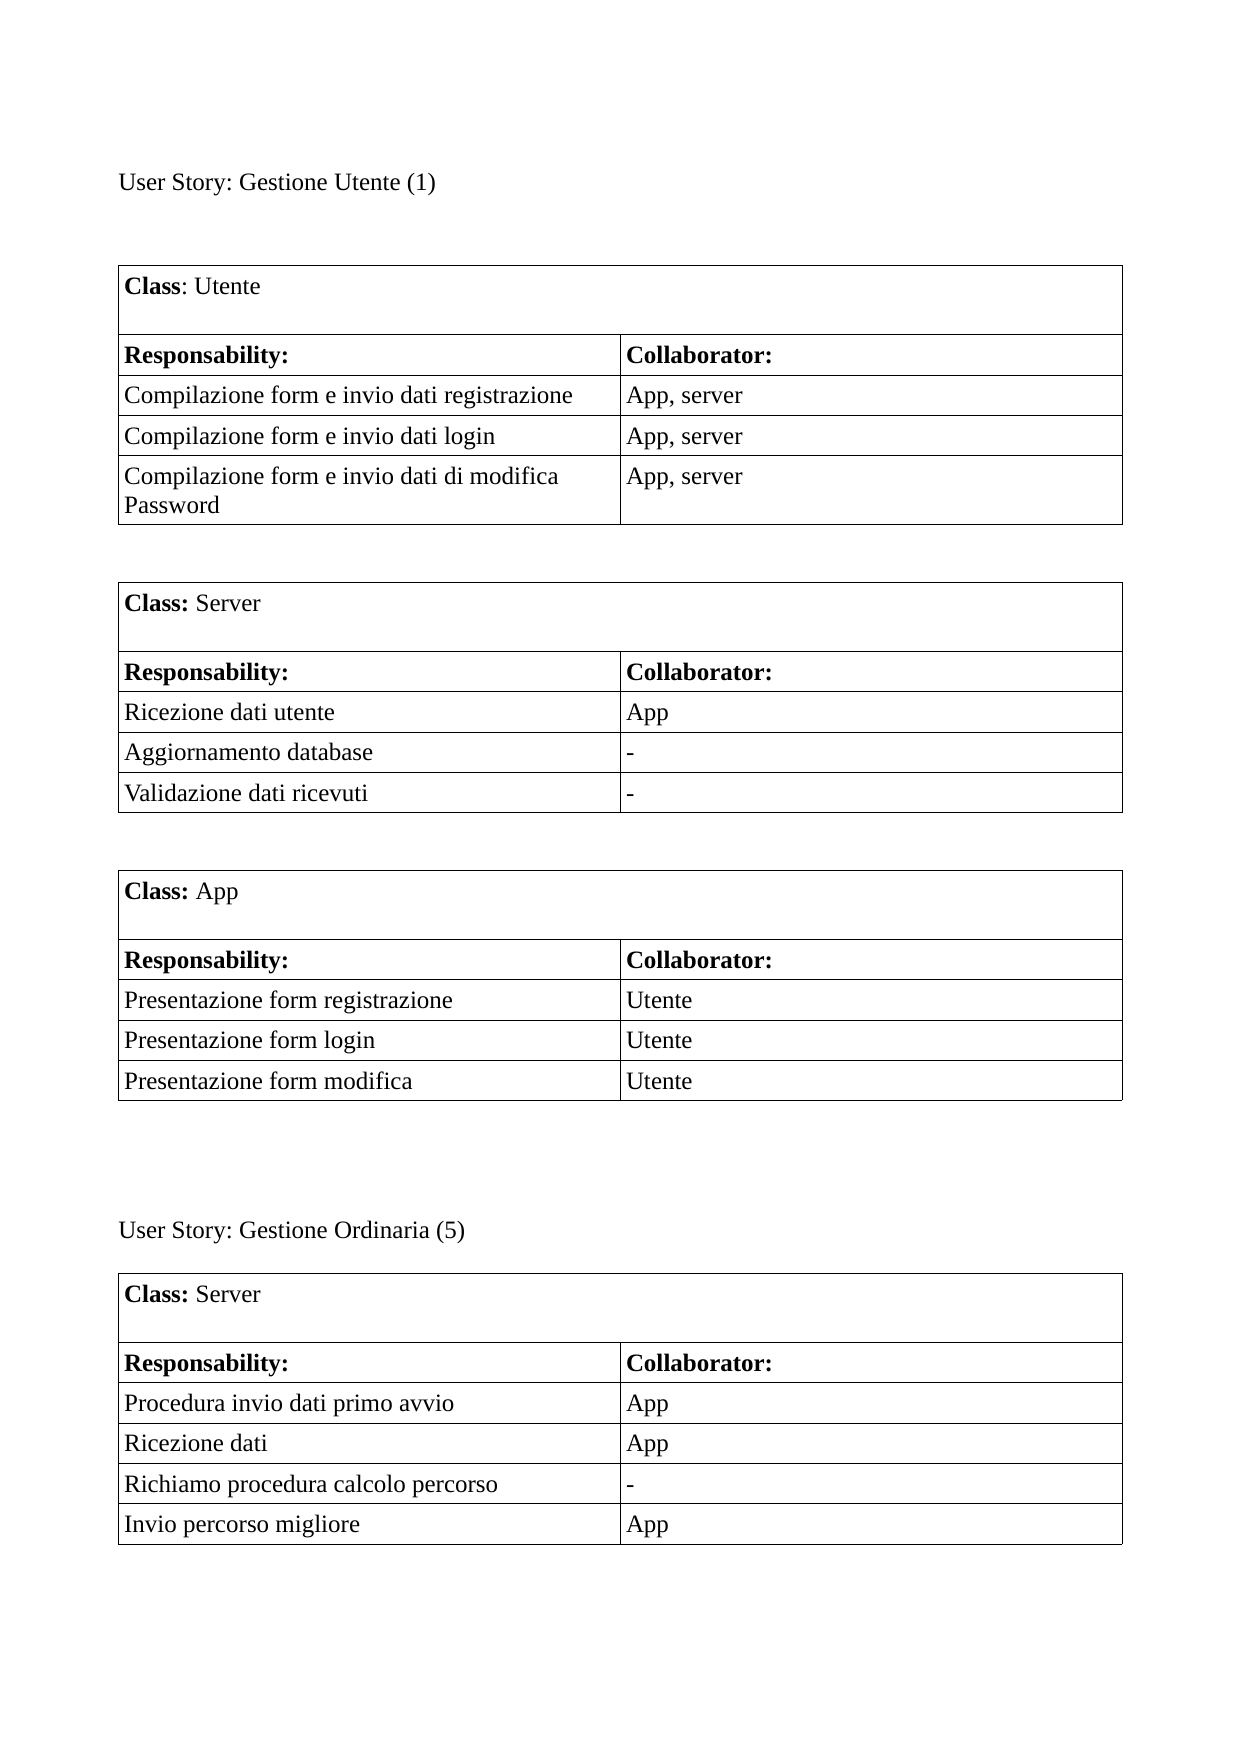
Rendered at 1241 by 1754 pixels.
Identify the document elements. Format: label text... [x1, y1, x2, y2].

table_cell App, server [621, 376, 1122, 415]
table_cell Compilazione form e invio dati registrazione [119, 376, 620, 415]
table_cell Collaborator: [621, 652, 1122, 691]
table_cell App, server [621, 456, 1122, 524]
table_header Class: Server [119, 583, 1122, 651]
table_cell Aggiornamento database [119, 733, 620, 772]
table_cell Responsability: [119, 335, 620, 375]
table_cell - [621, 773, 1122, 812]
table_cell App [621, 1504, 1122, 1543]
table_cell Utente [621, 1061, 1122, 1100]
table_cell App [621, 692, 1122, 732]
text User Story: Gestione Utente (1) [118, 167, 1122, 196]
table_cell Collaborator: [621, 335, 1122, 375]
table_cell Richiamo procedura calcolo percorso [119, 1464, 620, 1503]
table_cell App [621, 1383, 1122, 1422]
table_header Class: App [119, 871, 1122, 939]
table_cell App [621, 1424, 1122, 1463]
table_cell Responsability: [119, 652, 620, 691]
table_cell Utente [621, 980, 1122, 1019]
table_header Class: Server [119, 1274, 1122, 1342]
table_cell Collaborator: [621, 1343, 1122, 1382]
table_cell Validazione dati ricevuti [119, 773, 620, 812]
table_cell Presentazione form registrazione [119, 980, 620, 1019]
table_header Class: Utente [119, 266, 1122, 334]
table_cell Collaborator: [621, 940, 1122, 979]
text User Story: Gestione Ordinaria (5) [118, 1215, 1122, 1244]
table_cell Responsability: [119, 940, 620, 979]
table_cell Ricezione dati utente [119, 692, 620, 732]
table_cell App, server [621, 416, 1122, 455]
table_cell Compilazione form e invio dati login [119, 416, 620, 455]
table_cell Compilazione form e invio dati di modifica Password [119, 456, 620, 524]
table_cell Invio percorso migliore [119, 1504, 620, 1543]
table_cell Utente [621, 1021, 1122, 1060]
table_cell - [621, 733, 1122, 772]
table_cell Ricezione dati [119, 1424, 620, 1463]
table_cell Presentazione form login [119, 1021, 620, 1060]
table_cell Responsability: [119, 1343, 620, 1382]
table_cell - [621, 1464, 1122, 1503]
table_cell Presentazione form modifica [119, 1061, 620, 1100]
table_cell Procedura invio dati primo avvio [119, 1383, 620, 1422]
